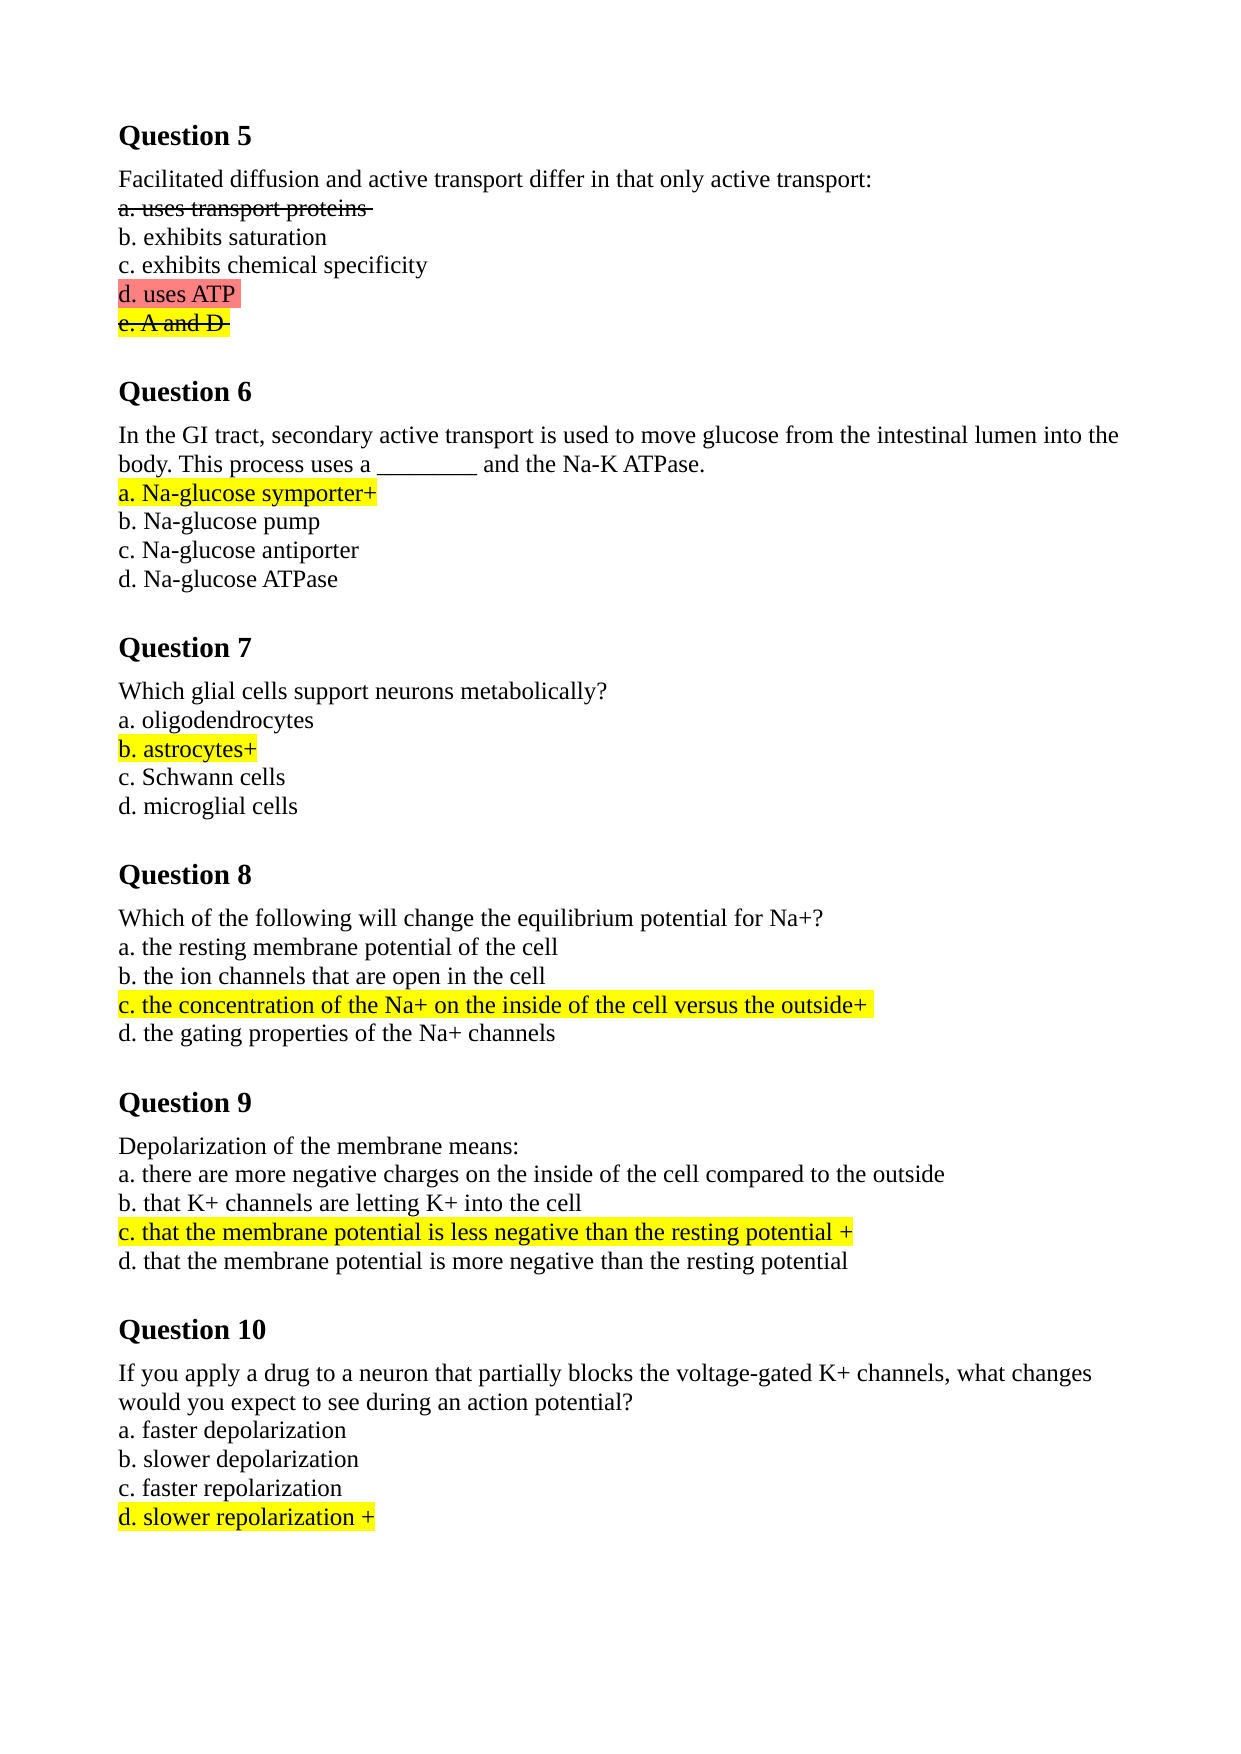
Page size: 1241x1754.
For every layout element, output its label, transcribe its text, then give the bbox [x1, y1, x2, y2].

subtitle Question 5 [118, 118, 1122, 152]
text a. uses transport proteins [118, 193, 1122, 222]
text b. the ion channels that are open in the cell [118, 961, 1122, 990]
text c. Schwann cells [118, 762, 1122, 791]
text a. faster depolarization [118, 1416, 1122, 1444]
text c. Na-glucose antiporter [118, 535, 1122, 564]
text Which glial cells support neurons metabolically? [118, 676, 1122, 705]
text a. oligodendrocytes [118, 705, 1122, 734]
text c. that the membrane potential is less negative than the resting potential + [118, 1217, 1122, 1246]
text b. Na-glucose pump [118, 506, 1122, 535]
text d. that the membrane potential is more negative than the resting potential [118, 1246, 1122, 1274]
text d. uses ATP [118, 279, 1122, 308]
subtitle Question 7 [118, 630, 1122, 664]
text d. microglial cells [118, 791, 1122, 820]
text In the GI tract, secondary active transport is used to move glucose from the intestinal lumen into the body. This process uses a ________ and the Na-K ATPase. [118, 420, 1122, 478]
text a. the resting membrane potential of the cell [118, 932, 1122, 961]
text b. slower depolarization [118, 1444, 1122, 1473]
text Facilitated diffusion and active transport differ in that only active transport: [118, 164, 1122, 193]
subtitle Question 8 [118, 857, 1122, 891]
text d. Na-glucose ATPase [118, 564, 1122, 593]
subtitle Question 10 [118, 1312, 1122, 1346]
text b. exhibits saturation [118, 222, 1122, 250]
text Depolarization of the membrane means: [118, 1131, 1122, 1159]
subtitle Question 9 [118, 1085, 1122, 1118]
text b. astrocytes+ [118, 734, 1122, 762]
text d. the gating properties of the Na+ channels [118, 1018, 1122, 1047]
text c. exhibits chemical specificity [118, 250, 1122, 279]
text a. Na-glucose symporter+ [118, 478, 1122, 506]
subtitle Question 6 [118, 374, 1122, 408]
text If you apply a drug to a neuron that partially blocks the voltage-gated K+ channels, what changes would you expect to see during an action potential? [118, 1358, 1122, 1416]
text d. slower repolarization + [118, 1502, 1122, 1531]
text b. that K+ channels are letting K+ into the cell [118, 1188, 1122, 1217]
text c. the concentration of the Na+ on the inside of the cell versus the outside+ [118, 990, 1122, 1018]
text c. faster repolarization [118, 1473, 1122, 1502]
text Which of the following will change the equilibrium potential for Na+? [118, 903, 1122, 932]
text a. there are more negative charges on the inside of the cell compared to the outside [118, 1159, 1122, 1188]
text e. A and D [118, 308, 1122, 337]
